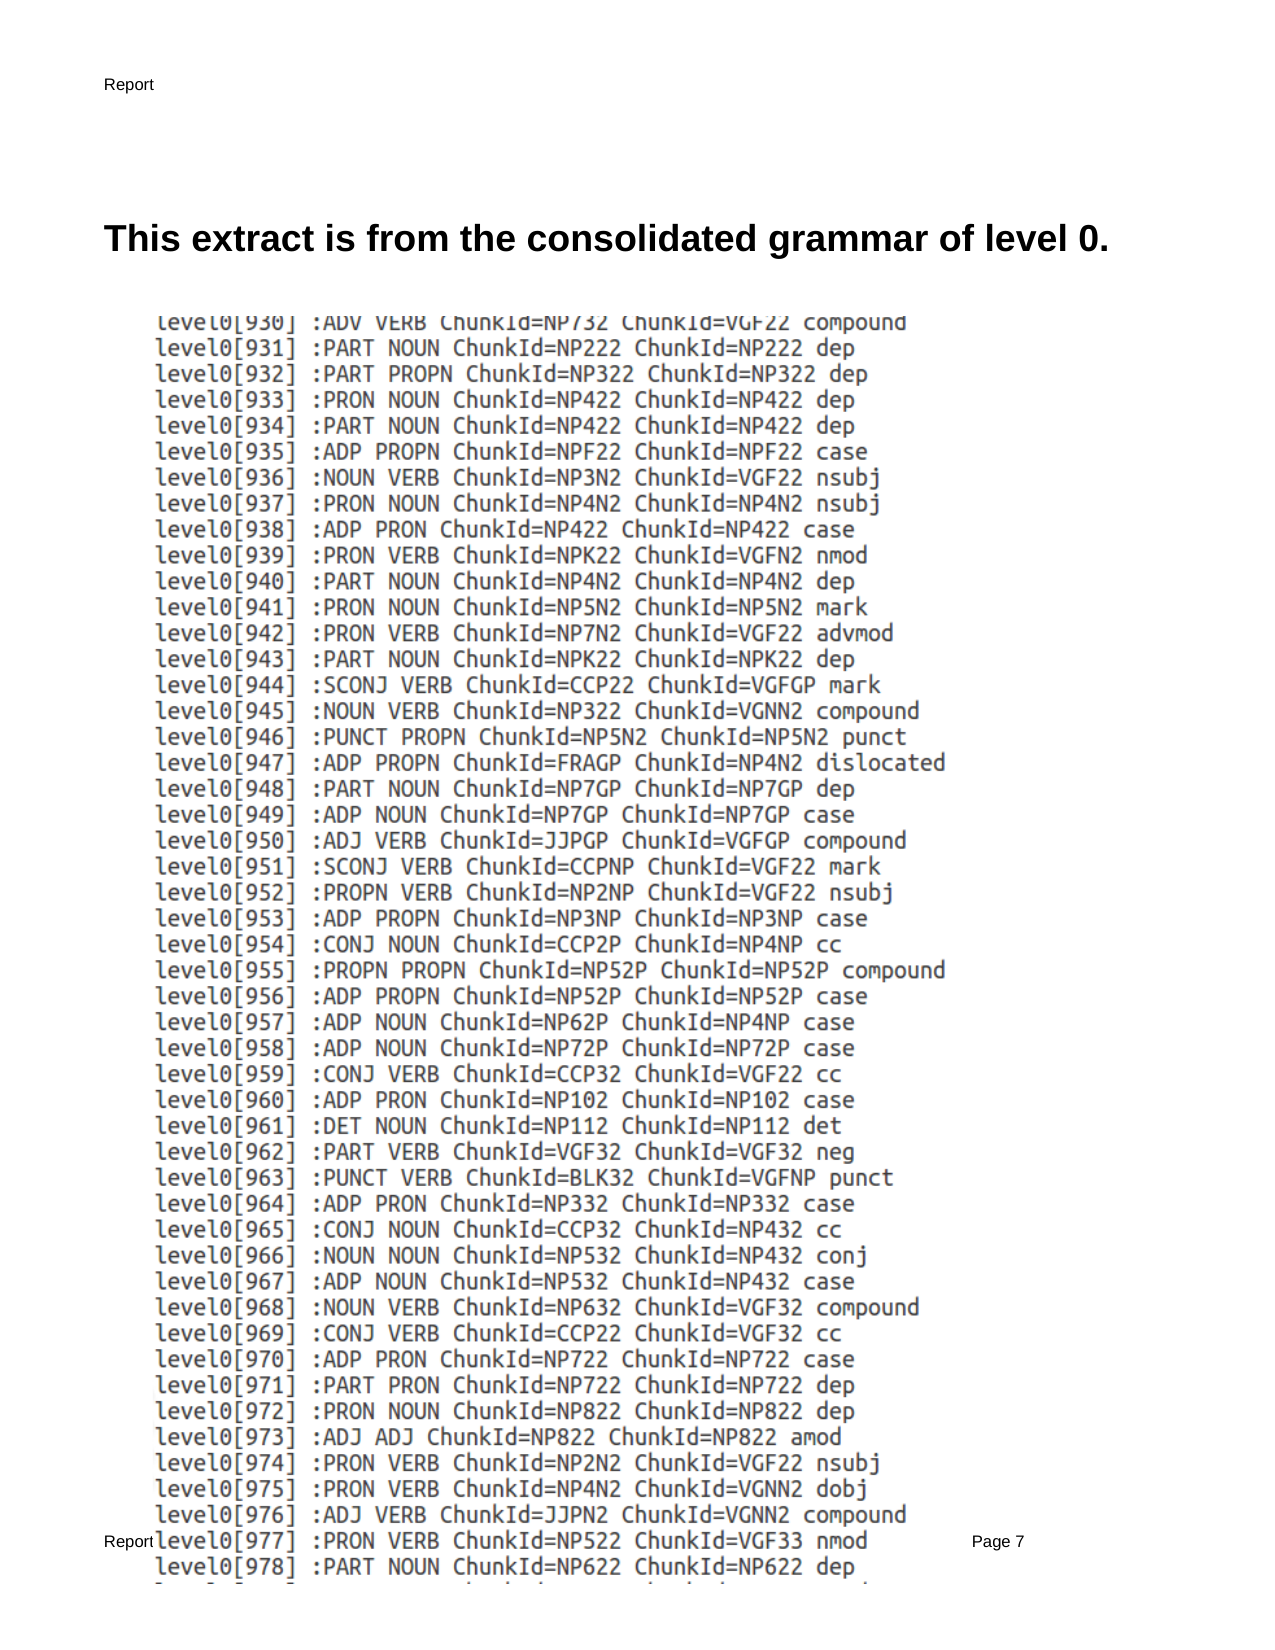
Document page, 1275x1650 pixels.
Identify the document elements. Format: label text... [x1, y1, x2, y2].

text This extract is from the consolidated grammar of level 0. [104, 216, 1163, 259]
picture [152, 316, 959, 1584]
